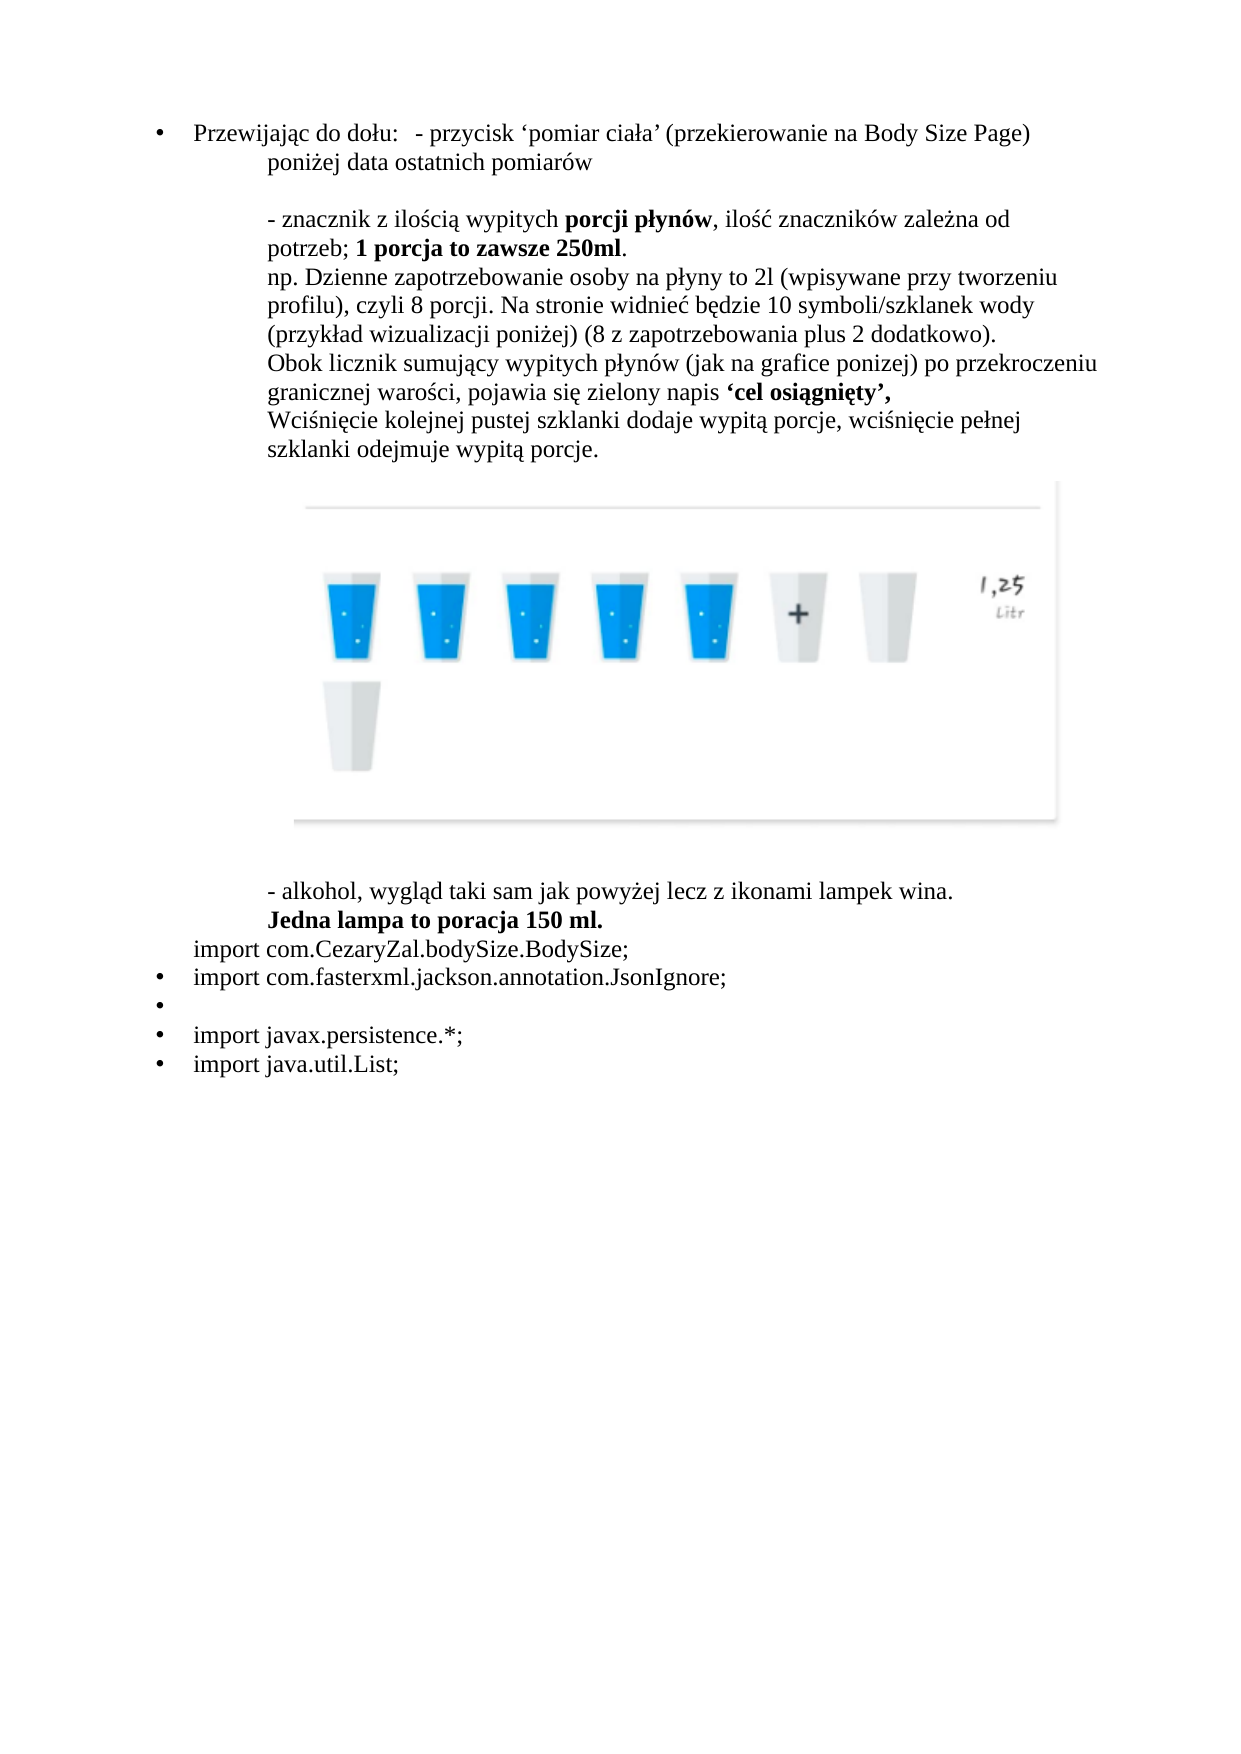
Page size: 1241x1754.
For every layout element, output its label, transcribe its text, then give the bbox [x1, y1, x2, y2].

list import com.fasterxml.jackson.annotation.JsonIgnore; [156, 962, 1122, 991]
list import java.util.List; [156, 1049, 1122, 1077]
list import javax.persistence.*; [156, 1020, 1122, 1049]
picture [293, 481, 1071, 848]
list Przewijając do dołu: - przycisk ‘pomiar ciała’ (przekierowanie na Body Size Page) poniżej data ostatnich pomiarów - znacznik z ilością wypitych porcji płynów, ilość znaczników zależna od potrzeb; 1 porcja to zawsze 250ml. np. Dzienne zapotrzebowanie osoby na płyny to 2l (wpisywane przy tworzeniu profilu), czyli 8 porcji. Na stronie widnieć będzie 10 symboli/szklanek wody (przykład wizualizacji poniżej) (8 z zapotrzebowania plus 2 dodatkowo). Obok licznik sumujący wypitych płynów (jak na grafice ponizej) po przekroczeniu granicznej warości, pojawia się zielony napis ‘cel osiągnięty’, Wciśnięcie kolejnej pustej szklanki dodaje wypitą porcje, wciśnięcie pełnej szklanki odejmuje wypitą porcje. - alkohol, wygląd taki sam jak powyżej lecz z ikonami lampek wina. Jedna lampa to poracja 150 ml. import com.CezaryZal.bodySize.BodySize; [156, 118, 1122, 962]
